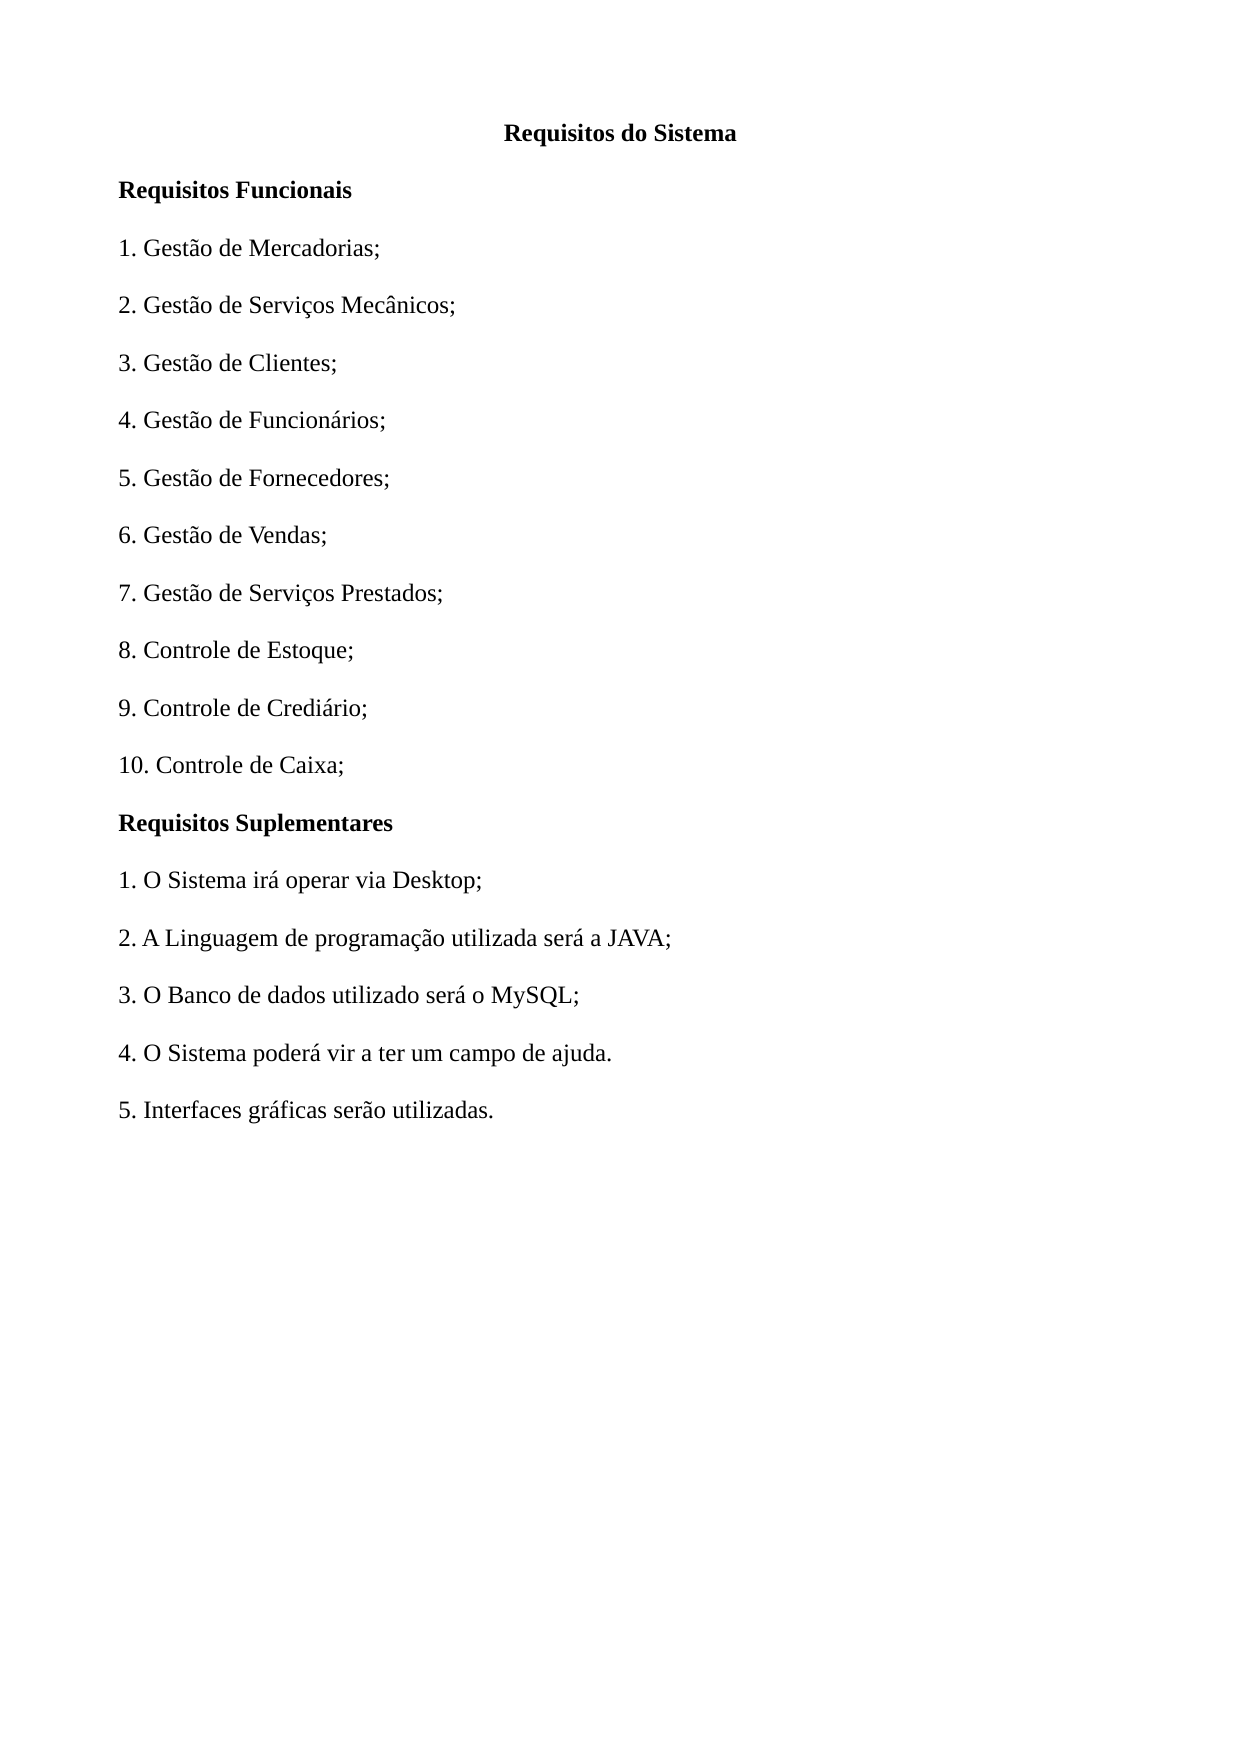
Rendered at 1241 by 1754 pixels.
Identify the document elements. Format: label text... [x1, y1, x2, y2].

text 6. Gestão de Vendas; [118, 521, 1122, 549]
text 1. O Sistema irá operar via Desktop; [118, 866, 1122, 894]
text 4. Gestão de Funcionários; [118, 406, 1122, 434]
text Requisitos do Sistema [118, 118, 1122, 147]
text 2. Gestão de Serviços Mecânicos; [118, 291, 1122, 319]
text 7. Gestão de Serviços Prestados; [118, 578, 1122, 607]
text Requisitos Funcionais [118, 176, 1122, 204]
text Requisitos Suplementares [118, 808, 1122, 837]
text 9. Controle de Crediário; [118, 693, 1122, 722]
text 5. Interfaces gráficas serão utilizadas. [118, 1096, 1122, 1124]
text 1. Gestão de Mercadorias; [118, 233, 1122, 262]
text 5. Gestão de Fornecedores; [118, 463, 1122, 492]
text 3. O Banco de dados utilizado será o MySQL; [118, 981, 1122, 1009]
text 10. Controle de Caixa; [118, 751, 1122, 779]
text 8. Controle de Estoque; [118, 636, 1122, 664]
text 2. A Linguagem de programação utilizada será a JAVA; [118, 923, 1122, 952]
text 3. Gestão de Clientes; [118, 348, 1122, 377]
text 4. O Sistema poderá vir a ter um campo de ajuda. [118, 1038, 1122, 1067]
